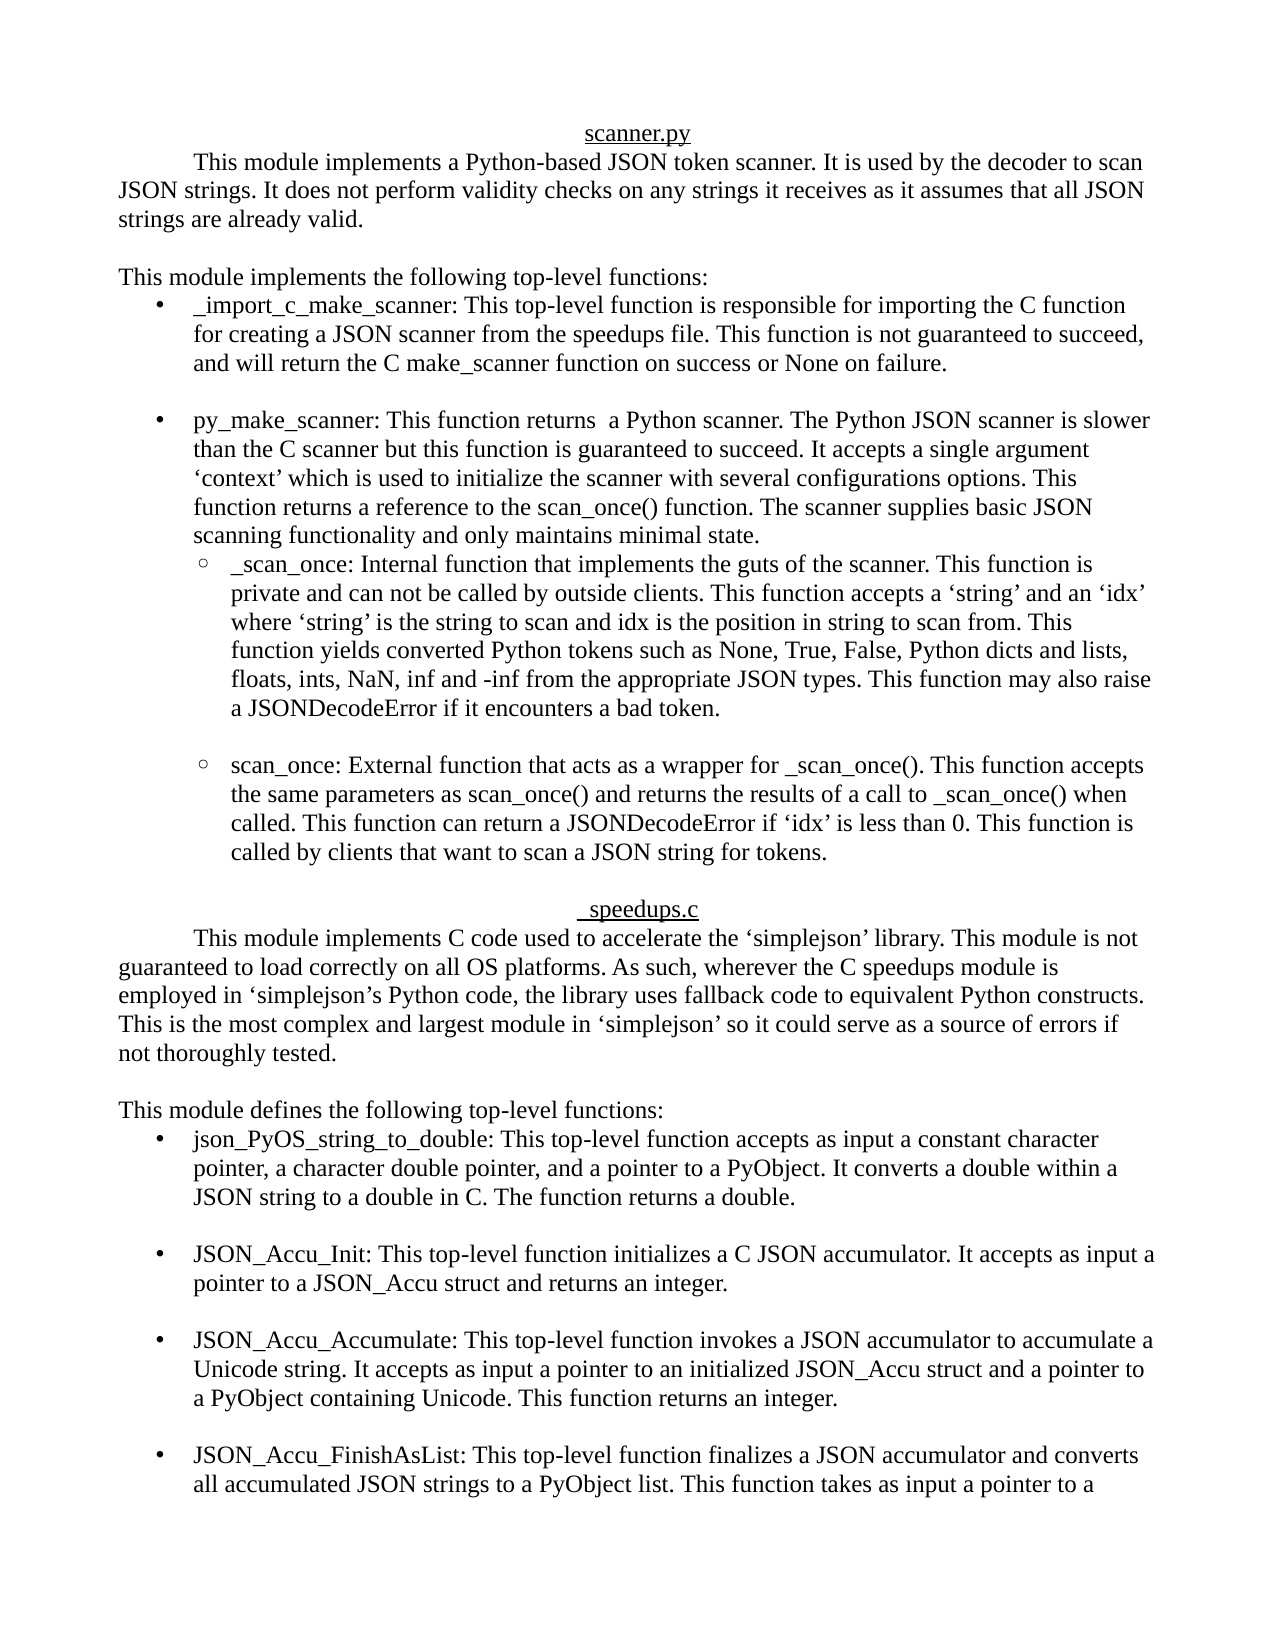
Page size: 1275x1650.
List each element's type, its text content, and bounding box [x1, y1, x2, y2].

text This module defines the following top‑level functions: [118, 1096, 1157, 1124]
list JSON_Accu_Accumulate: This top‑level function invokes a JSON accumulator to accumulate a Unicode string. It accepts as input a pointer to an initialized JSON_Accu struct and a pointer to a PyObject containing Unicode. This function returns an integer. [156, 1326, 1157, 1412]
text This module implements C code used to accelerate the ‘simplejson’ library. This module is not guaranteed to load correctly on all OS platforms. As such, wherever the C speedups module is employed in ‘simplejson’s Python code, the library uses fallback code to equivalent Python constructs. This is the most complex and largest module in ‘simplejson’ so it could serve as a source of errors if not thoroughly tested. [118, 923, 1157, 1067]
text _speedups.c [118, 894, 1157, 923]
text scanner.py [118, 118, 1157, 147]
list py_make_scanner: This function returns a Python scanner. The Python JSON scanner is slower than the C scanner but this function is guaranteed to succeed. It accepts a single argument ‘context’ which is used to initialize the scanner with several configurations options. This function returns a reference to the scan_once() function. The scanner supplies basic JSON scanning functionality and only maintains minimal state. [156, 406, 1157, 549]
text This module implements the following top‑level functions: [118, 262, 1157, 291]
list _scan_once: Internal function that implements the guts of the scanner. This function is private and can not be called by outside clients. This function accepts a ‘string’ and an ‘idx’ where ‘string’ is the string to scan and idx is the position in string to scan from. This function yields converted Python tokens such as None, True, False, Python dicts and lists, floats, ints, NaN, inf and -inf from the appropriate JSON types. This function may also raise a JSONDecodeError if it encounters a bad token. [193, 549, 1157, 722]
list scan_once: External function that acts as a wrapper for _scan_once(). This function accepts the same parameters as scan_once() and returns the results of a call to _scan_once() when called. This function can return a JSONDecodeError if ‘idx’ is less than 0. This function is called by clients that want to scan a JSON string for tokens. [193, 751, 1157, 866]
list _import_c_make_scanner: This top‑level function is responsible for importing the C function for creating a JSON scanner from the speedups file. This function is not guaranteed to succeed, and will return the C make_scanner function on success or None on failure. [156, 291, 1157, 377]
text This module implements a Python‑based JSON token scanner. It is used by the decoder to scan JSON strings. It does not perform validity checks on any strings it receives as it assumes that all JSON strings are already valid. [118, 147, 1157, 233]
list JSON_Accu_Init: This top‑level function initializes a C JSON accumulator. It accepts as input a pointer to a JSON_Accu struct and returns an integer. [156, 1239, 1157, 1297]
list json_PyOS_string_to_double: This top‑level function accepts as input a constant character pointer, a character double pointer, and a pointer to a PyObject. It converts a double within a JSON string to a double in C. The function returns a double. [156, 1124, 1157, 1211]
list JSON_Accu_FinishAsList: This top‑level function finalizes a JSON accumulator and converts all accumulated JSON strings to a PyObject list. This function takes as input a pointer to a [156, 1441, 1157, 1498]
